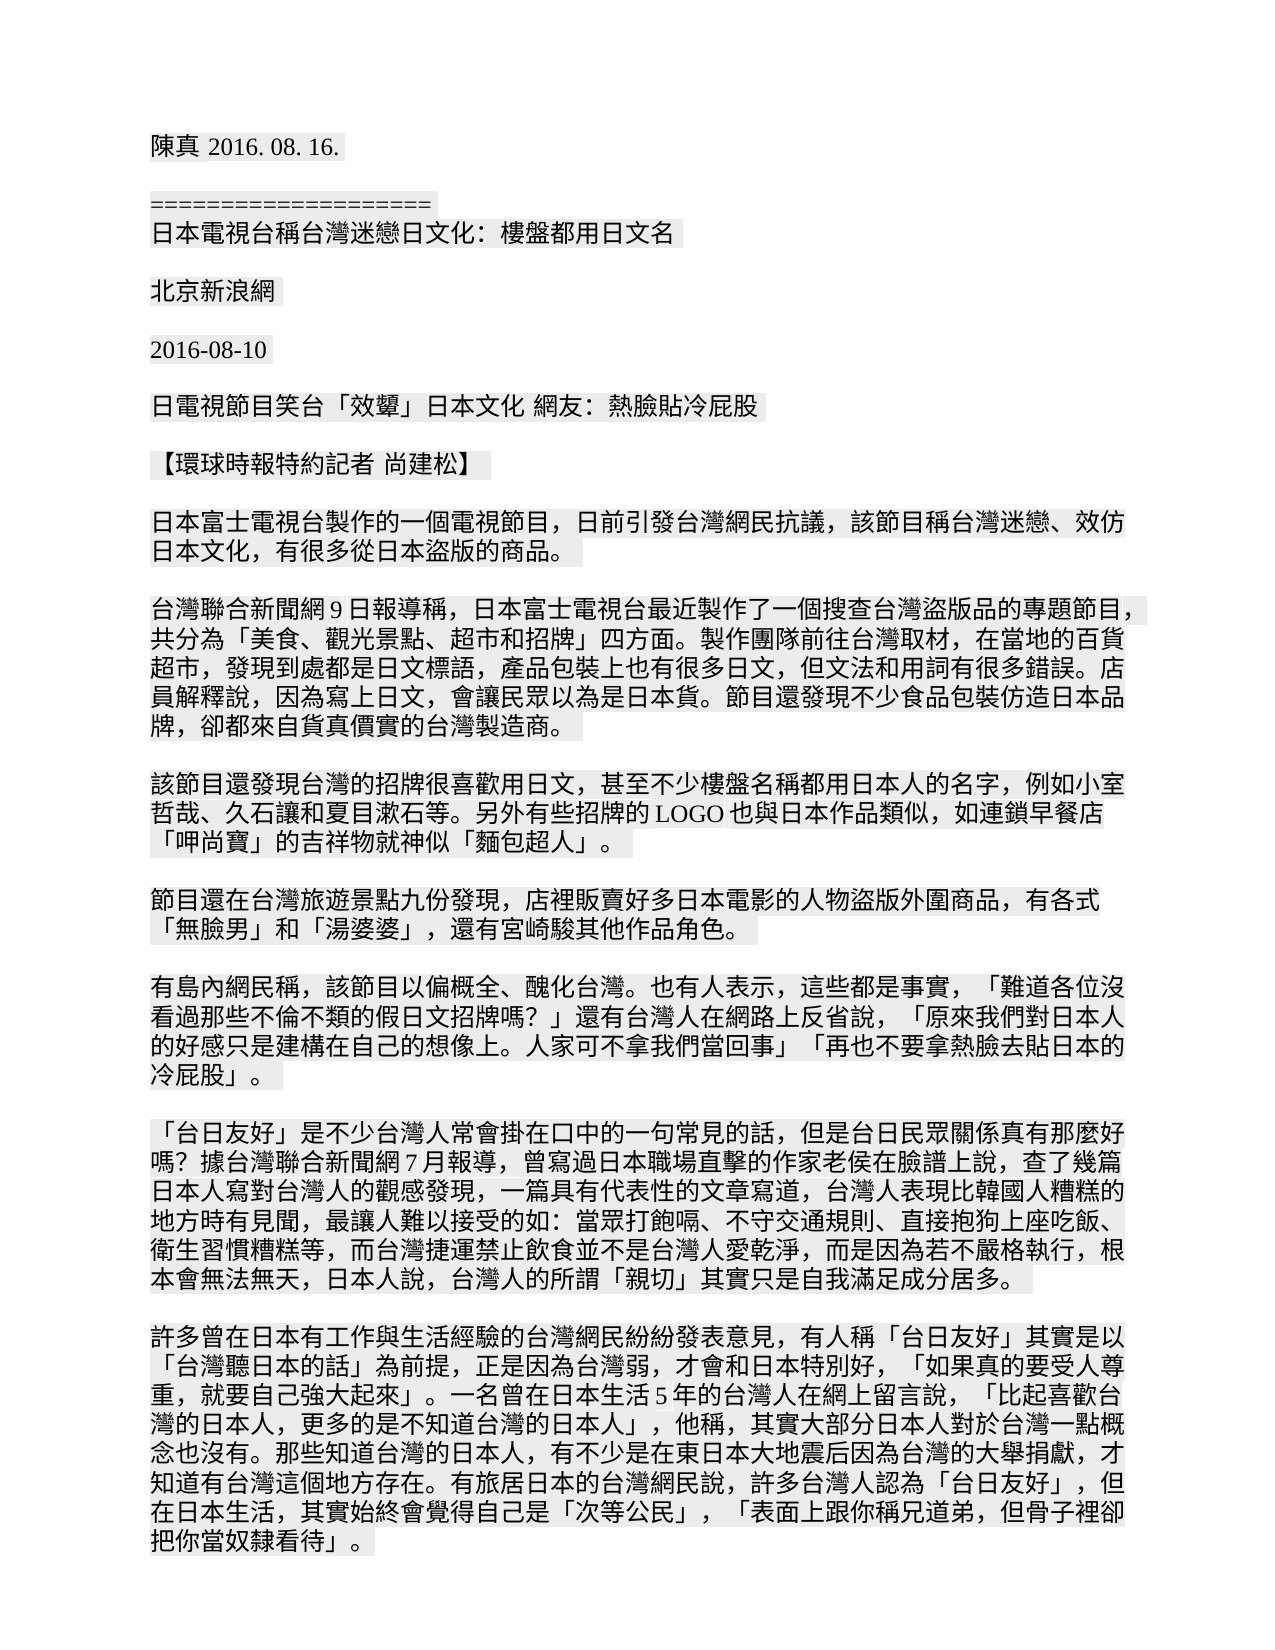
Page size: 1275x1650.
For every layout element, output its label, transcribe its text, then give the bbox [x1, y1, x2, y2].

text 我底下這些文字，恐怕不知道要得罪多少朋友，但我沒辦法，該說還是得說。我當然不是在講誰，而只是講一種台灣極其普遍的現象。 自認是個日本通，我能理解哈美哈英哈歐甚至哈澳等等，但我沒法理解怎麼會有人哈日？那不就等於是哈自己？日本跟台灣，除了日本比較乾淨守秩序之外，其它各種文化表現與價值觀等等各方面，兩者有什麼不一樣嗎？今天要是有人給我一張赴日旅遊的免費來回機票，我恐怕提不起任何興趣。比方說，所謂東京，不過就是一個 "大台北"；霓虹閃閃，滿街都是商店，但恐怕找不到一件我所需要或心裏嚮往的東西。 至於人的方面，日本鬼子當然比台灣人有禮貌多了，重點是，那是表面，一種社會制約，一種表演。人前一套，人後又是一套，日本鬼子心裏的真實想法是不會在你面前表現出來的。 並非說日本一無是處，而是說，在文化上，它難道不就是一個大一點的台灣？不管是人或社會，方方面面都極其類似。當然，亞洲人的品味其實都差不多，幾乎都是好萊塢與西方通俗文化的仰慕者，而日本與台灣只是其中比較類似者，特別是在極其庸俗的 "區別心" 這方面，簡直一模一樣。比方說，兩者都非常崇洋，看到洋人就會尖叫抽筋口吐白沫，對之畢恭畢敬，投懷送抱。洋鬼子常說台灣真的是寶島；其實何止寶島，簡直就是天堂，男人的樂園。但台灣卻又同時是外勞的人間煉獄，對那些我們以為不如自己的國家非常不屑，例如越南、印尼、泰國與柬埔寨等等。 日本也一樣，哈死洋人的同時，對其他那些他們認為比不上自己的人民非常輕視，而台灣恰恰就是日本人眼中 "沒水準、"沒文化" 的 "外勞"。當然，他們家教比較好，不至於隨時當面讓你難堪，但其實非常輕視華人。台灣人常會自欺欺人說，日本人只是輕視大陸人，並沒有輕視台灣人，這真的是睜眼說瞎話，自欺欺人；日本鬼子哪會管你是台灣人還是大陸人？事實上，也許輕視台灣人還要更加入骨一些，因為大陸與日本敵對，日本人很討厭大陸人，但卻輕視台灣人，因為台灣人哈日哈得像人家養的一條狗那樣，自然招來鄙夷。 日本最近製作一些嘲笑台灣人的節目，從中取樂。比方說，嘲笑台灣人哈日哈得要死，各行各業經常要搞個東洋味，取個東洋名，或是乾脆讓廣告直接日語發音，以示高級，結果東施效顰，畫虎不成反類犬，成為日本人拿來蔑笑嘲辱的題材。 政治上，綠色人渣政權常喜歡說台灣是與美日 "結盟"，事實上哪來結盟？人家美日只是把你當成一條專門用來咬大陸的狗，人怎麼可能會跟狗結盟？這些都是基本事實，只是那些混蛋為了個人權位，不惜當個台奸、漢奸，充當美日走狗。我不想寫得這麼專業，可是，當你知道許多真相時，你實在很難假裝不知道。 當然，每個人有他要哈什麼的自由，倒不必因為某種公眾理由而刻意掩蓋自己內心的好惡，畢竟感情是無法勉強的，有人就是要哈日，這就是他的一種為人與品味需求，你有什麼辦法？所以，我對哈日的不解倒是與政治一點關係都沒有，而純粹是一種美感上或文化上的不解。你要哈他什麼呢？那不就等於只是哈自己？我不是說日本沒文化，而是說，我不知道要從何哈起？它有什麼值得讓人景仰的文化表現？ 我不敢說走遍全世界，但好歹也見識過各種不同的文明、文化與社會，旅遊總是帶給我許多啟發與感動，但是，我若去台北或台中或花蓮或屏東就沒有這個感覺了，我對日本的感覺其實也差不多，空洞，乏味，無聊到爆，所謂赴日旅遊，我還真不知道要去那邊做什麼？有什麼是他們有而台灣沒有的？ 當然，你可以說這是我個人的偏見或孤陋寡聞，重點是，一個人的偏見或孤陋寡聞為何值得把它寫出來 "獻醜"？難道不就是因為這樣一種 "偏見" 在台灣極為罕見，於是因此有了一點意義。 也許我接觸的人群樣本有點問題，但在我接觸的無數人群中，確實是這樣：只要一談起國外，只要對方是女生，十個有八個會說她們最喜歡的國家就是日本，另外兩個則會說是歐洲或韓國。你問前者為什麼那麼熱愛日本？她們其實都說不上來。其中許多甚至根本沒去過，但她依然會說日本真的好棒好棒哦，倫家好想去哦！ 你問後者為什麼嚮往歐洲，得到的答案幾乎都是跟帥哥有關。有位女同事問我說，"好想去歐洲哦，聽說歐洲連乞丐都好帥好帥哦！是真的嗎？" 我無言以對。每當她們旅遊回來，整個 "經驗分享" 的主題之一，不外就是看到多少帥哥，或是有過什麼 "被搭訕" 的 "豔遇"，甚至就連買個火車票，售票員問她從哪來，都能讓她興奮得快抽筋。難怪國外導遊接台灣團，往往著重在帥哥正妹這個話題，就連印度人在恆河上沐浴淨身清洗罪愆那樣一種帶有強烈宗教意義的的活動，都能說成是要 "帶大家去河邊看帥哥脫光光洗澡"。 有位護士問我說，去過哪個國家感覺最特別，最感動？我毫不猶豫地說印度。她說："啥咪？！！印度？！印度？！！印度人不是都長得黑黑醜醜的嗎？印度不是很落後嗎？" 我說："物質上是很落後沒錯，但他們的文化很偉大，精神文明很豐富"。護士接著說："印度應該跟大陸一樣落後吧？" 我說，"大陸 (物質上) 怎麼會落後？特別是大城市像上海，發展得很恐怖，到處是摩天大樓。" 護士半信半疑說："可是大家都說大陸人上廁所不關門。" 我說，"那應該不是重點吧？！印度許多地方甚至連廁所都沒有，但這個國家還是很偉大"。 每次跟女生談起這類旅遊話題，差不多就是這樣：日劇，韓劇，明星，採購，好帥哦。姑且不說怎麼會有人去崇拜一個曾經以極其殘酷方式侵略、屠殺台灣人與大陸人而且至今不但不肯認錯反而拼命挑釁的日本鬼子？也不說文化上的相似性與相對貧乏究竟有何可哈？最不可思議的是，當人家普遍如此輕蔑你的同時，世界上怎麼還會有這樣一個社會，竟然賤到普遍反倒去哈一個如此輕視你的人？最近不是奧運嗎？我常說，假若蟑螂也會打球，組成一支蟑螂隊伍，萬一跟日本鬼子對上，我還是一樣會為蟑螂隊加油。 我不想寫得這麼專業，但這其實恰恰就是日本鬼子所應得的。人類歷史上從來沒有這樣一種狀況：發動侵略大屠殺，極其殘酷變態地姦殺擄掠造成千萬人死亡之後，不但不認錯不道歉，反倒還不斷羞辱、挑釁、造謠、抹黑、挑起仇恨、竄改歷史，企圖再度發動戰爭。 陳真 2016. 08. 16. ==================== 日本電視台稱台灣迷戀日文化：樓盤都用日文名 北京新浪網 2016-08-10 日電視節目笑台「效顰」日本文化 網友：熱臉貼冷屁股 【環球時報特約記者 尚建松】 日本富士電視台製作的一個電視節目，日前引發台灣網民抗議，該節目稱台灣迷戀、效仿日本文化，有很多從日本盜版的商品。 台灣聯合新聞網9日報導稱，日本富士電視台最近製作了一個搜查台灣盜版品的專題節目，共分為「美食、觀光景點、超市和招牌」四方面。製作團隊前往台灣取材，在當地的百貨超市，發現到處都是日文標語，產品包裝上也有很多日文，但文法和用詞有很多錯誤。店員解釋說，因為寫上日文，會讓民眾以為是日本貨。節目還發現不少食品包裝仿造日本品牌，卻都來自貨真價實的台灣製造商。 該節目還發現台灣的招牌很喜歡用日文，甚至不少樓盤名稱都用日本人的名字，例如小室哲哉、久石讓和夏目漱石等。另外有些招牌的LOGO也與日本作品類似，如連鎖早餐店「呷尚寶」的吉祥物就神似「麵包超人」。 節目還在台灣旅遊景點九份發現，店裡販賣好多日本電影的人物盜版外圍商品，有各式「無臉男」和「湯婆婆」，還有宮崎駿其他作品角色。 有島內網民稱，該節目以偏概全、醜化台灣。也有人表示，這些都是事實，「難道各位沒看過那些不倫不類的假日文招牌嗎？」還有台灣人在網路上反省說，「原來我們對日本人的好感只是建構在自己的想像上。人家可不拿我們當回事」「再也不要拿熱臉去貼日本的冷屁股」。 「台日友好」是不少台灣人常會掛在口中的一句常見的話，但是台日民眾關係真有那麼好嗎？據台灣聯合新聞網7月報導，曾寫過日本職場直擊的作家老侯在臉譜上說，查了幾篇日本人寫對台灣人的觀感發現，一篇具有代表性的文章寫道，台灣人表現比韓國人糟糕的地方時有見聞，最讓人難以接受的如：當眾打飽嗝、不守交通規則、直接抱狗上座吃飯、衛生習慣糟糕等，而台灣捷運禁止飲食並不是台灣人愛乾淨，而是因為若不嚴格執行，根本會無法無天，日本人說，台灣人的所謂「親切」其實只是自我滿足成分居多。 許多曾在日本有工作與生活經驗的台灣網民紛紛發表意見，有人稱「台日友好」其實是以「台灣聽日本的話」為前提，正是因為台灣弱，才會和日本特別好，「如果真的要受人尊重，就要自己強大起來」。一名曾在日本生活5年的台灣人在網上留言說，「比起喜歡台灣的日本人，更多的是不知道台灣的日本人」，他稱，其實大部分日本人對於台灣一點概念也沒有。那些知道台灣的日本人，有不少是在東日本大地震后因為台灣的大舉捐獻，才知道有台灣這個地方存在。有旅居日本的台灣網民說，許多台灣人認為「台日友好」，但在日本生活，其實始終會覺得自己是「次等公民」，「表面上跟你稱兄道弟，但骨子裡卻把你當奴隸看待」。 [150, 75, 1125, 1556]
